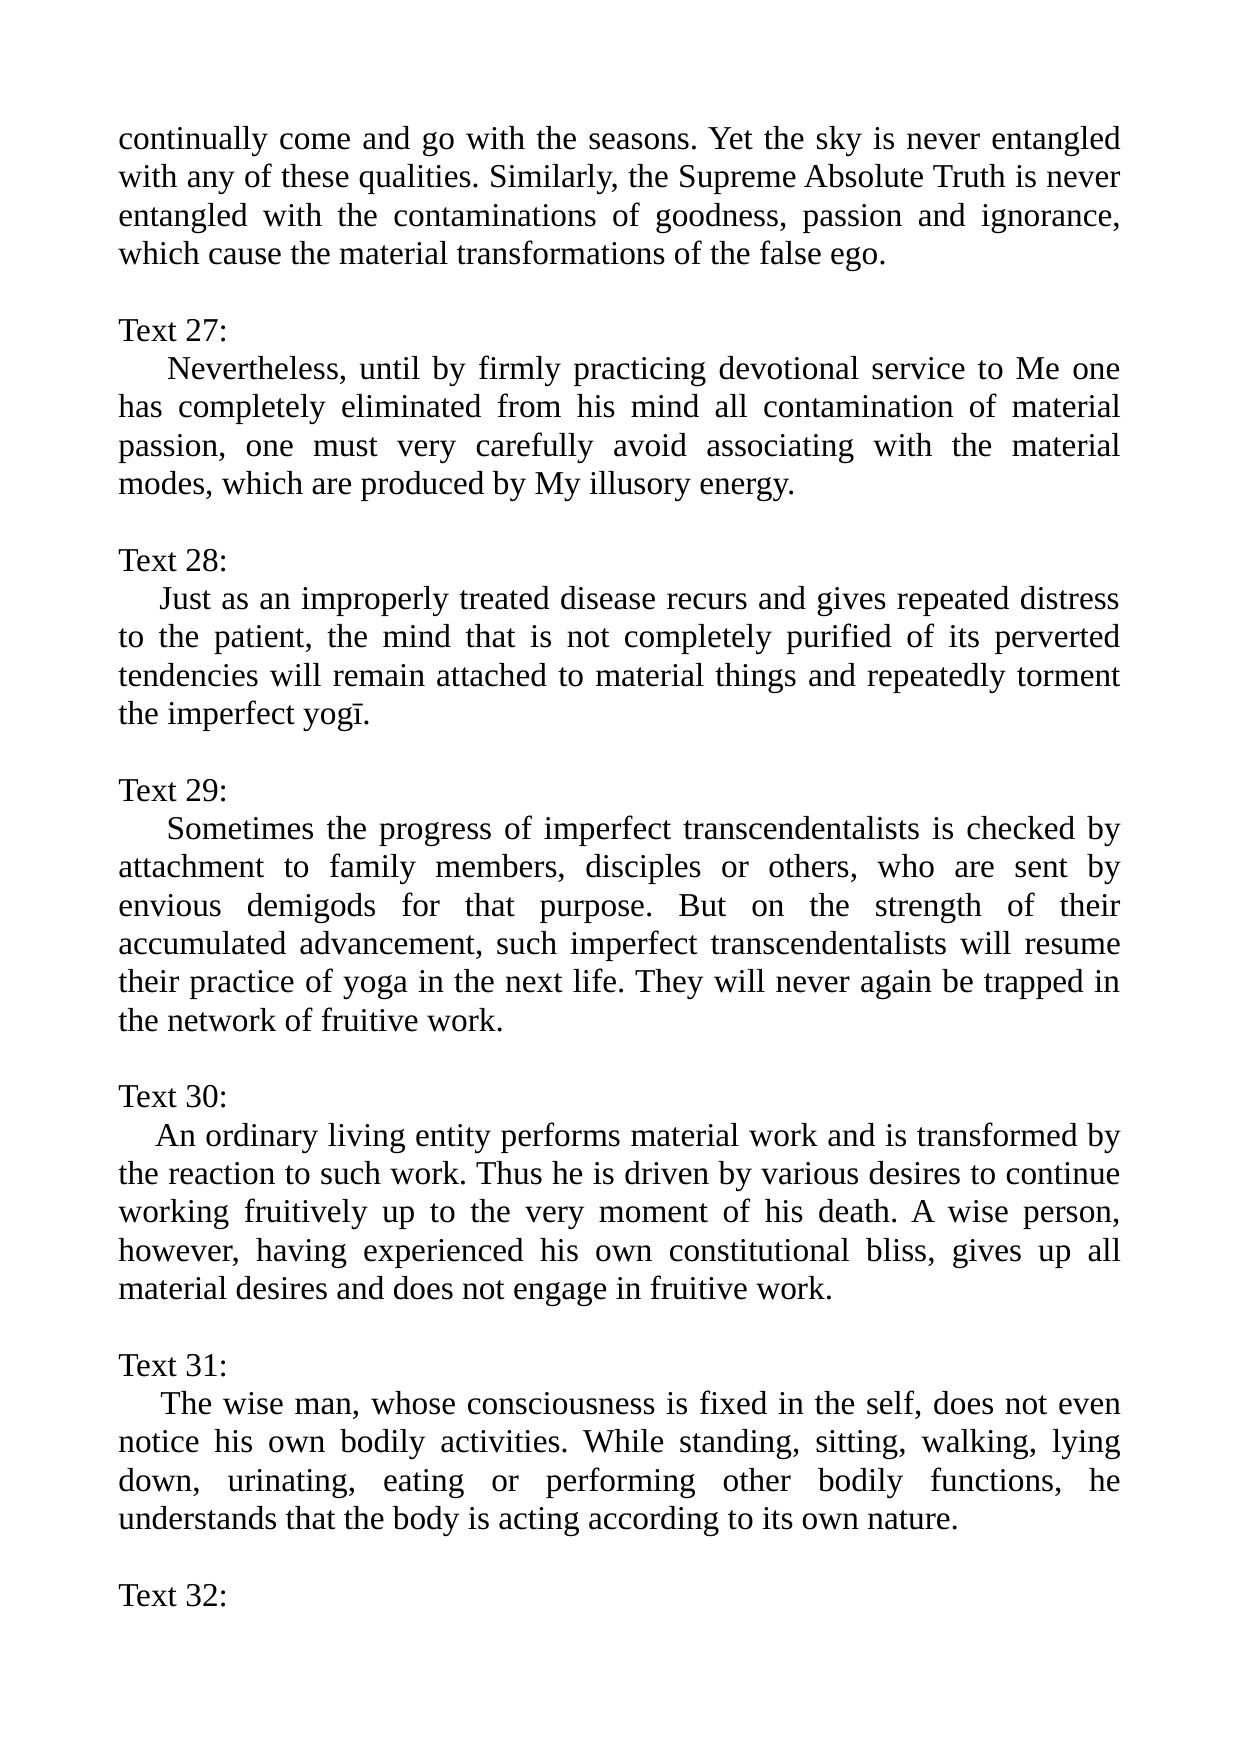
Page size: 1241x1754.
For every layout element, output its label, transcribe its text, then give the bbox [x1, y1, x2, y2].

text Text 27: [118, 310, 1122, 348]
text Just as an improperly treated disease recurs and gives repeated distress to the patient, the mind that is not completely purified of its perverted tendencies will remain attached to material things and repeatedly torment the imperfect yogī. [118, 578, 1122, 731]
text Text 28: [118, 540, 1122, 578]
text An ordinary living entity performs material work and is transformed by the reaction to such work. Thus he is driven by various desires to continue working fruitively up to the very moment of his death. A wise person, however, having experienced his own constitutional bliss, gives up all material desires and does not engage in fruitive work. [118, 1115, 1122, 1306]
text continually come and go with the seasons. Yet the sky is never entangled with any of these qualities. Similarly, the Supreme Absolute Truth is never entangled with the contaminations of goodness, passion and ignorance, which cause the material transformations of the false ego. [118, 118, 1122, 271]
text Text 32: [118, 1575, 1122, 1613]
text The wise man, whose consciousness is fixed in the self, does not even notice his own bodily activities. While standing, sitting, walking, lying down, urinating, eating or performing other bodily functions, he understands that the body is acting according to its own nature. [118, 1383, 1122, 1536]
text Text 29: [118, 770, 1122, 808]
text Nevertheless, until by firmly practicing devotional service to Me one has completely eliminated from his mind all contamination of material passion, one must very carefully avoid associating with the material modes, which are produced by My illusory energy. [118, 348, 1122, 501]
text Text 30: [118, 1076, 1122, 1115]
text Sometimes the progress of imperfect transcendentalists is checked by attachment to family members, disciples or others, who are sent by envious demigods for that purpose. But on the strength of their accumulated advancement, such imperfect transcendentalists will resume their practice of yoga in the next life. They will never again be trapped in the network of fruitive work. [118, 808, 1122, 1038]
text Text 31: [118, 1345, 1122, 1383]
